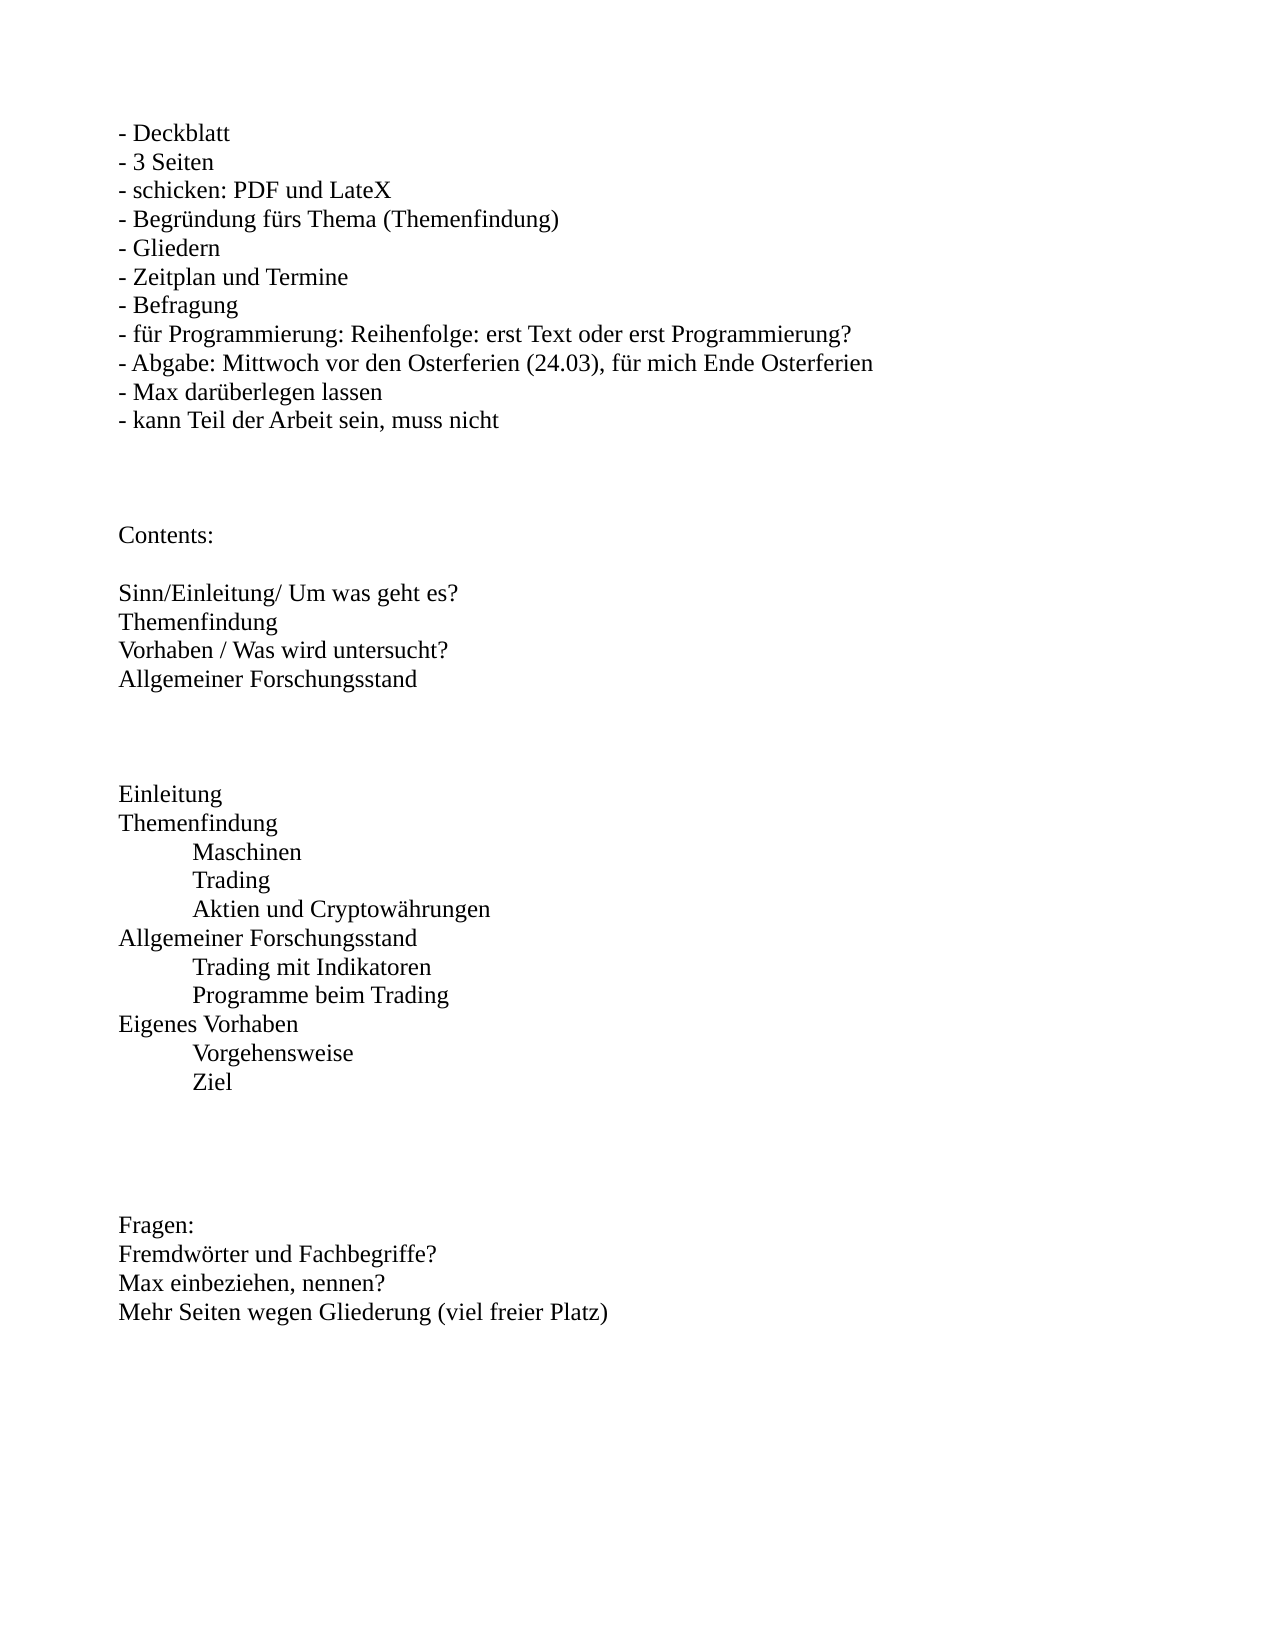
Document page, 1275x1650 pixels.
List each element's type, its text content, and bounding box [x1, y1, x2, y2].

text Themenfindung [118, 607, 1157, 636]
text - Abgabe: Mittwoch vor den Osterferien (24.03), für mich Ende Osterferien [118, 348, 1157, 377]
text - kann Teil der Arbeit sein, muss nicht [118, 406, 1157, 434]
text Vorhaben / Was wird untersucht? [118, 636, 1157, 664]
text Max einbeziehen, nennen? [118, 1268, 1157, 1297]
text Trading mit Indikatoren [118, 952, 1157, 981]
text - Befragung [118, 291, 1157, 319]
text - für Programmierung: Reihenfolge: erst Text oder erst Programmierung? [118, 319, 1157, 348]
text Einleitung [118, 779, 1157, 808]
text Fremdwörter und Fachbegriffe? [118, 1239, 1157, 1268]
text Allgemeiner Forschungsstand [118, 664, 1157, 693]
text Sinn/Einleitung/ Um was geht es? [118, 578, 1157, 607]
text - Zeitplan und Termine [118, 262, 1157, 291]
text Themenfindung [118, 808, 1157, 837]
text - Begründung fürs Thema (Themenfindung) [118, 204, 1157, 233]
text Allgemeiner Forschungsstand [118, 923, 1157, 952]
text - schicken: PDF und LateX [118, 176, 1157, 204]
text Aktien und Cryptowährungen [118, 894, 1157, 923]
text - Gliedern [118, 233, 1157, 262]
text - 3 Seiten [118, 147, 1157, 176]
text Trading [118, 866, 1157, 894]
text Fragen: [118, 1211, 1157, 1239]
text Ziel [118, 1067, 1157, 1096]
text Programme beim Trading [118, 981, 1157, 1009]
text - Max darüberlegen lassen [118, 377, 1157, 406]
text Contents: [118, 521, 1157, 549]
text Maschinen [118, 837, 1157, 866]
text Vorgehensweise [118, 1038, 1157, 1067]
text - Deckblatt [118, 118, 1157, 147]
text Eigenes Vorhaben [118, 1009, 1157, 1038]
text Mehr Seiten wegen Gliederung (viel freier Platz) [118, 1297, 1157, 1326]
